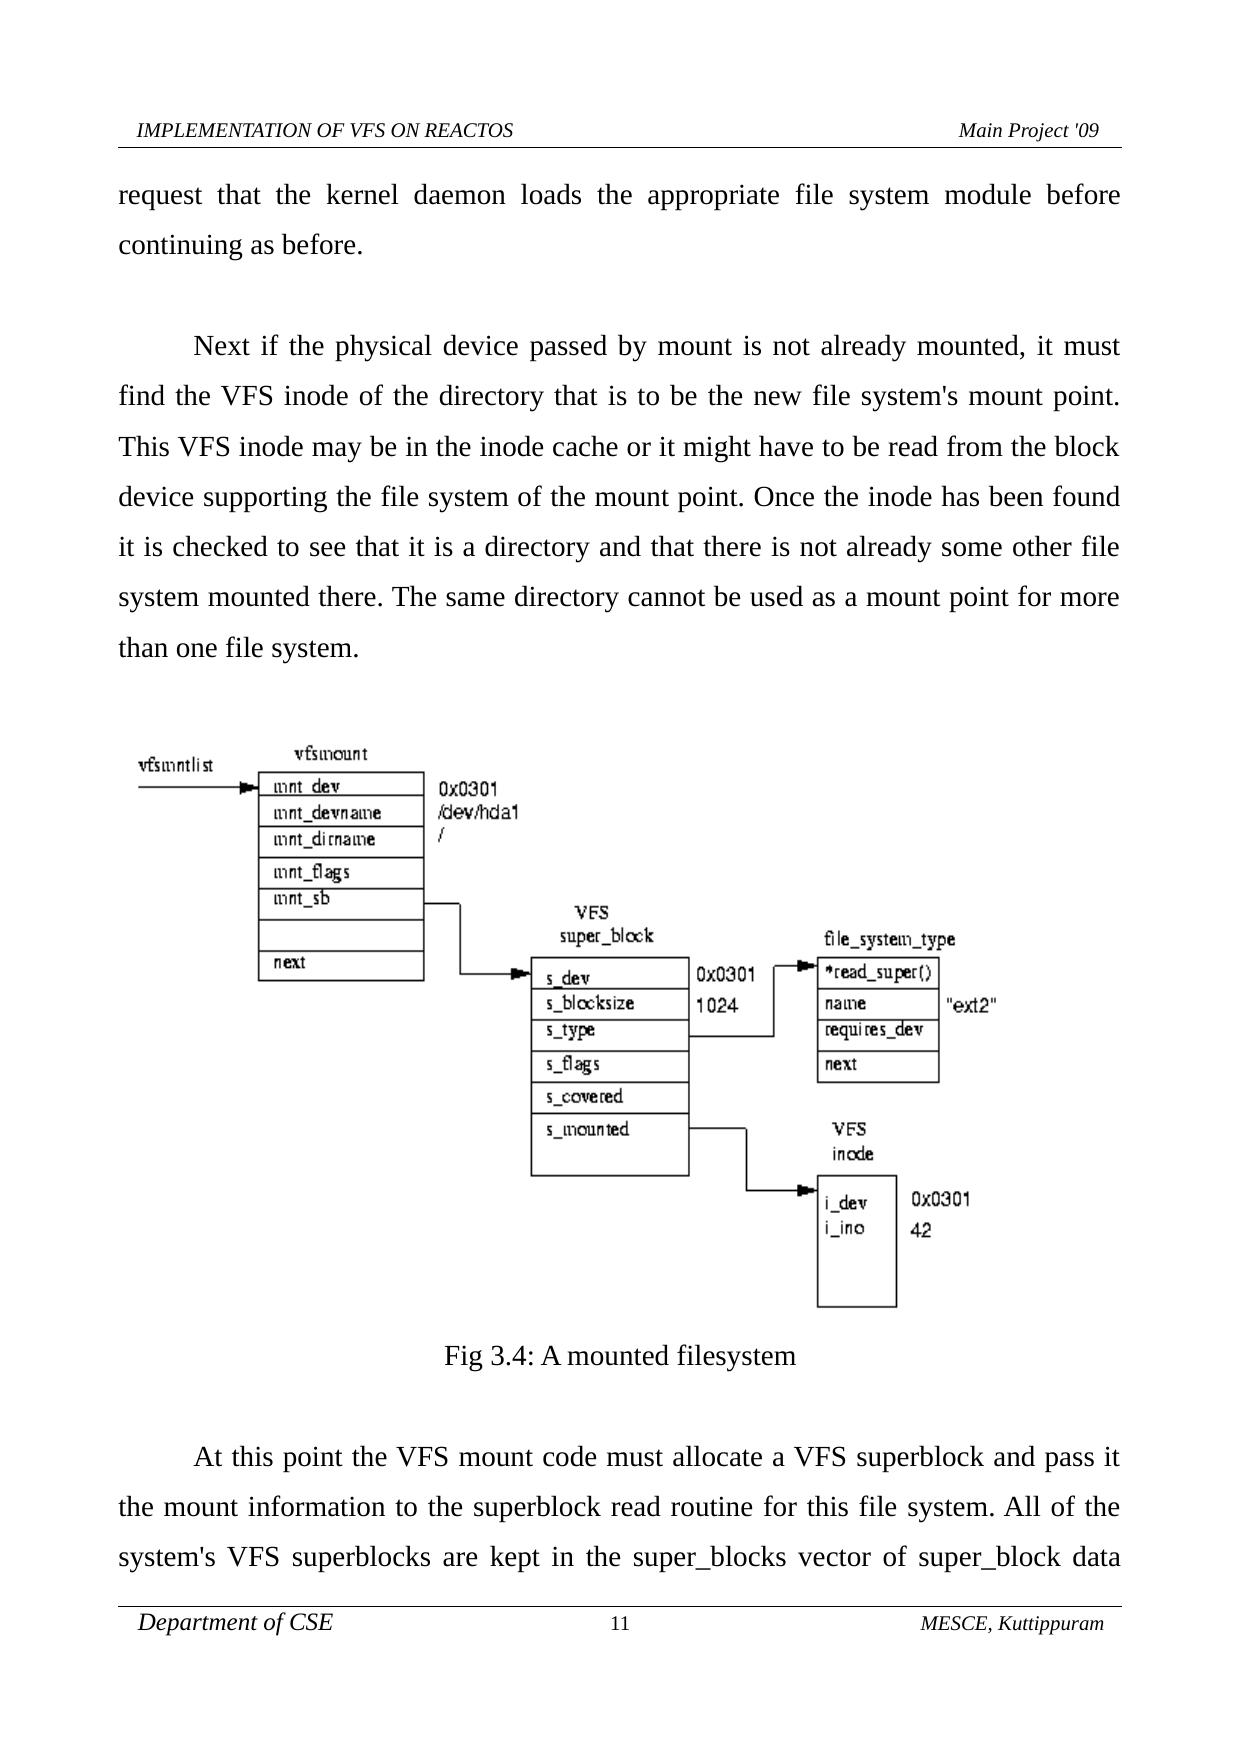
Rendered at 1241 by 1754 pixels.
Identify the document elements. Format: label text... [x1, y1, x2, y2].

picture [134, 739, 999, 1313]
text Fig 3.4: A mounted filesystem [118, 1338, 1122, 1372]
text request that the kernel daemon loads the appropriate file system module before continuing as before. [118, 177, 1122, 261]
text At this point the VFS mount code must allocate a VFS superblock and pass it the mount information to the superblock read routine for this file system. All of the system's VFS superblocks are kept in the super_blocks vector of super_block data [118, 1439, 1122, 1573]
text Next if the physical device passed by mount is not already mounted, it must find the VFS inode of the directory that is to be the new file system's mount point. This VFS inode may be in the inode cache or it might have to be read from the block device supporting the file system of the mount point. Once the inode has been found it is checked to see that it is a directory and that there is not already some other file system mounted there. The same directory cannot be used as a mount point for more than one file system. [118, 328, 1122, 663]
